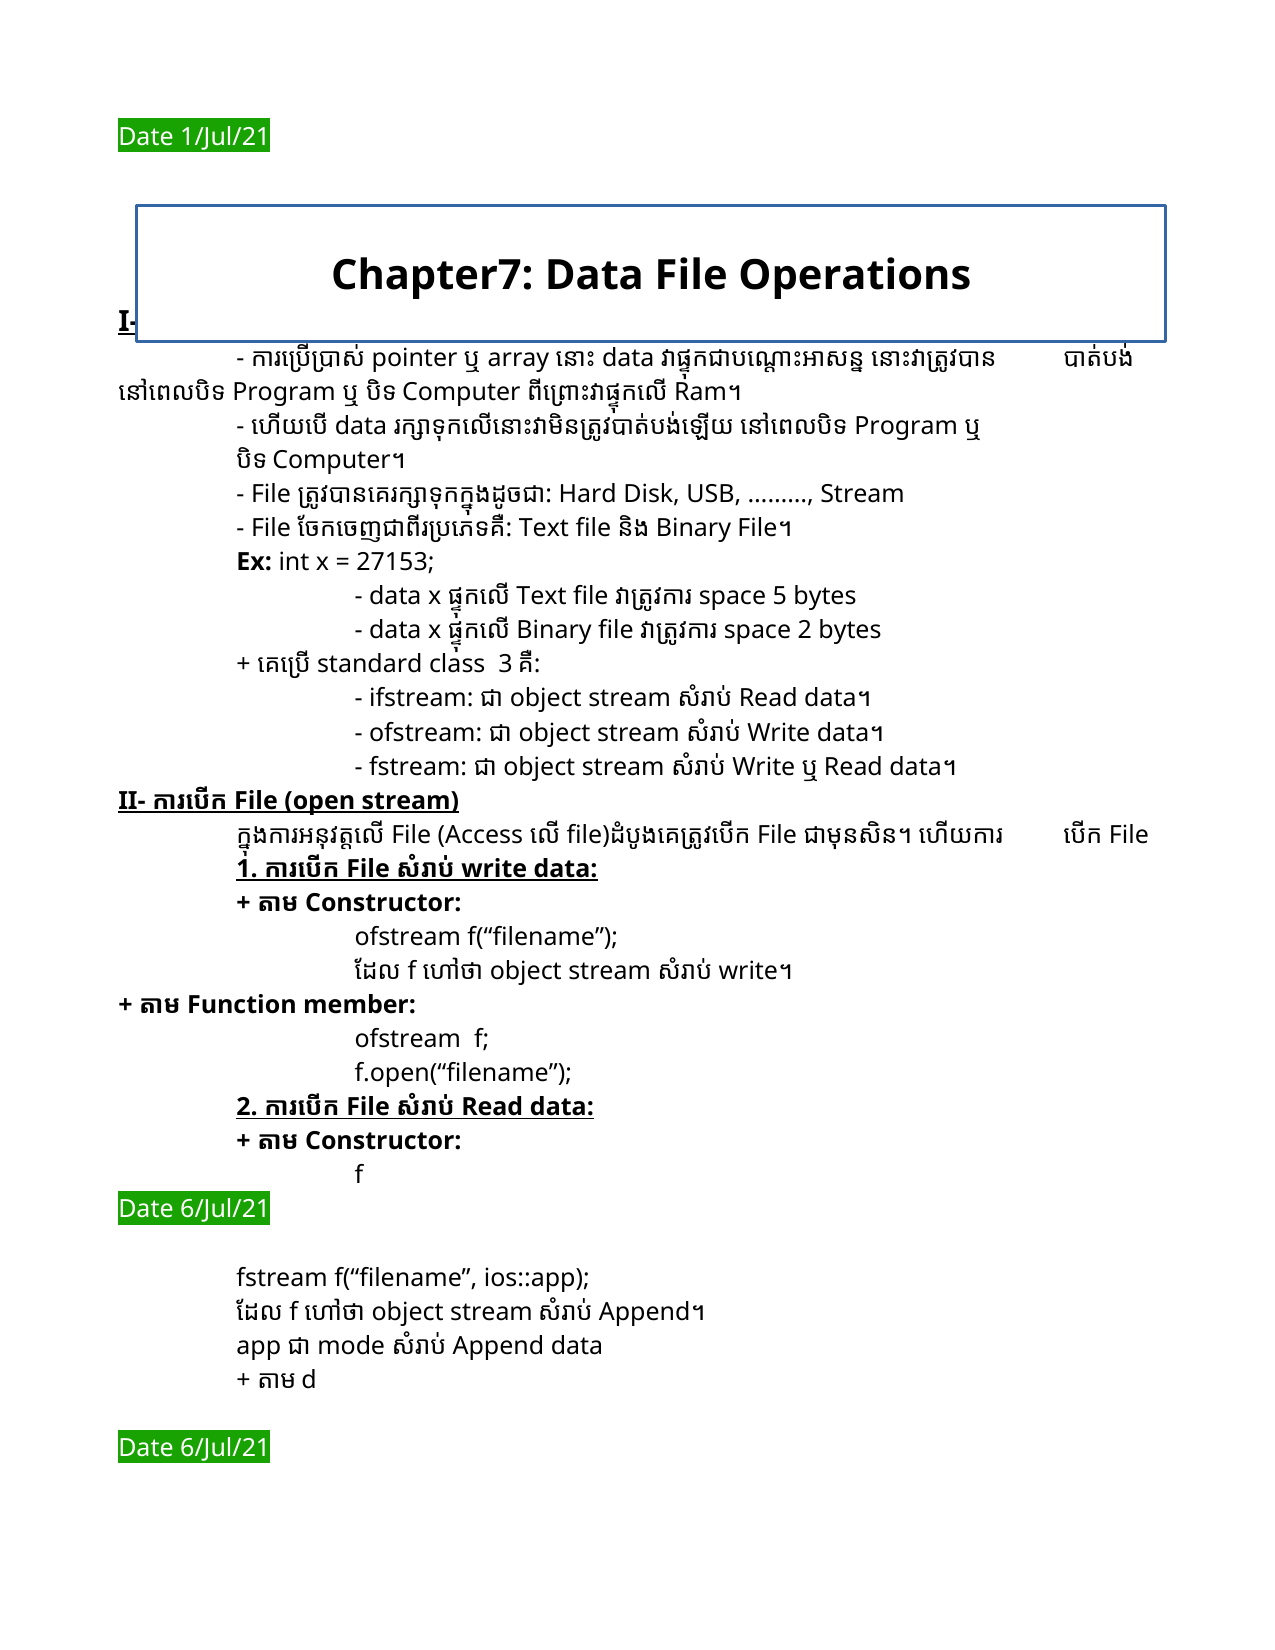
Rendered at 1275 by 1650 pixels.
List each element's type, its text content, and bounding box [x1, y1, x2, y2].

text Date 1/Jul/21 [118, 118, 1157, 186]
text fstream f(“filename”, ios::app); [118, 1259, 1157, 1293]
text Date 6/Jul/21 [118, 1429, 1157, 1463]
text + តាម Function member: ofstream f; f.open(“filename”); 2. ការបើក File សំរាប់ Read data: + តាម Constructor: f [118, 987, 1157, 1191]
text II- ការបើក File (open stream) ក្នុងការអនុវត្តលើ File (Access លើ file)ដំបូងគេត្រូវបើក File ជាមុនសិន។ ហើយការ បើក File 1. ការបើក File សំរាប់ write data: + តាម Constructor: ofstream f(“filename”); ដែល f ហៅថា object stream សំរាប់ write។ [118, 782, 1157, 987]
text - File ត្រូវបានគេរក្សាទុកក្នុងដូចជា: Hard Disk, USB, ………, Stream - File ចែកចេញជាពីរប្រភេទគឺ: Text file និង Binary File។ [118, 476, 1157, 544]
text - ការប្រើប្រាស់ pointer ឬ array នោះ data វាផ្ទុកជាបណ្តោះអាសន្ន នោះវាត្រូវបាន បាត់បង់នៅពេលបិទ Program ឬ បិទComputer ពីព្រោះវាផ្ទុកលើ Ram។ - ហើយបើ data រក្សាទុកលើនោះវាមិនត្រូវបាត់បង់ឡើយ នៅពេលបិទ Program ឬ បិទComputer។ [118, 339, 1157, 476]
text I- Introduction: [118, 243, 135, 333]
text ដែល f ហៅថា object streamសំរាប់ Append។ [118, 1293, 1157, 1327]
text Date 6/Jul/21 [118, 1191, 1157, 1225]
text app ជា mode សំរាប់ Append data + តាមd [118, 1327, 1157, 1429]
text Ex: int x = 27153; [118, 544, 1157, 578]
text - data x ផ្ទុកលើ Text file វាត្រូវការ space 5 bytes - data x ផ្ទុកលើ Binary file វាត្រូវការ space 2 bytes + គេប្រើ standard class 3គឺ: - ifstream: ជា object stream សំរាប់ Read data។ - ofstream: ជា object stream សំរាប់ Write data។ - fstream: ជា object stream សំរាប់ Write ឬRead data។ [118, 578, 1157, 782]
